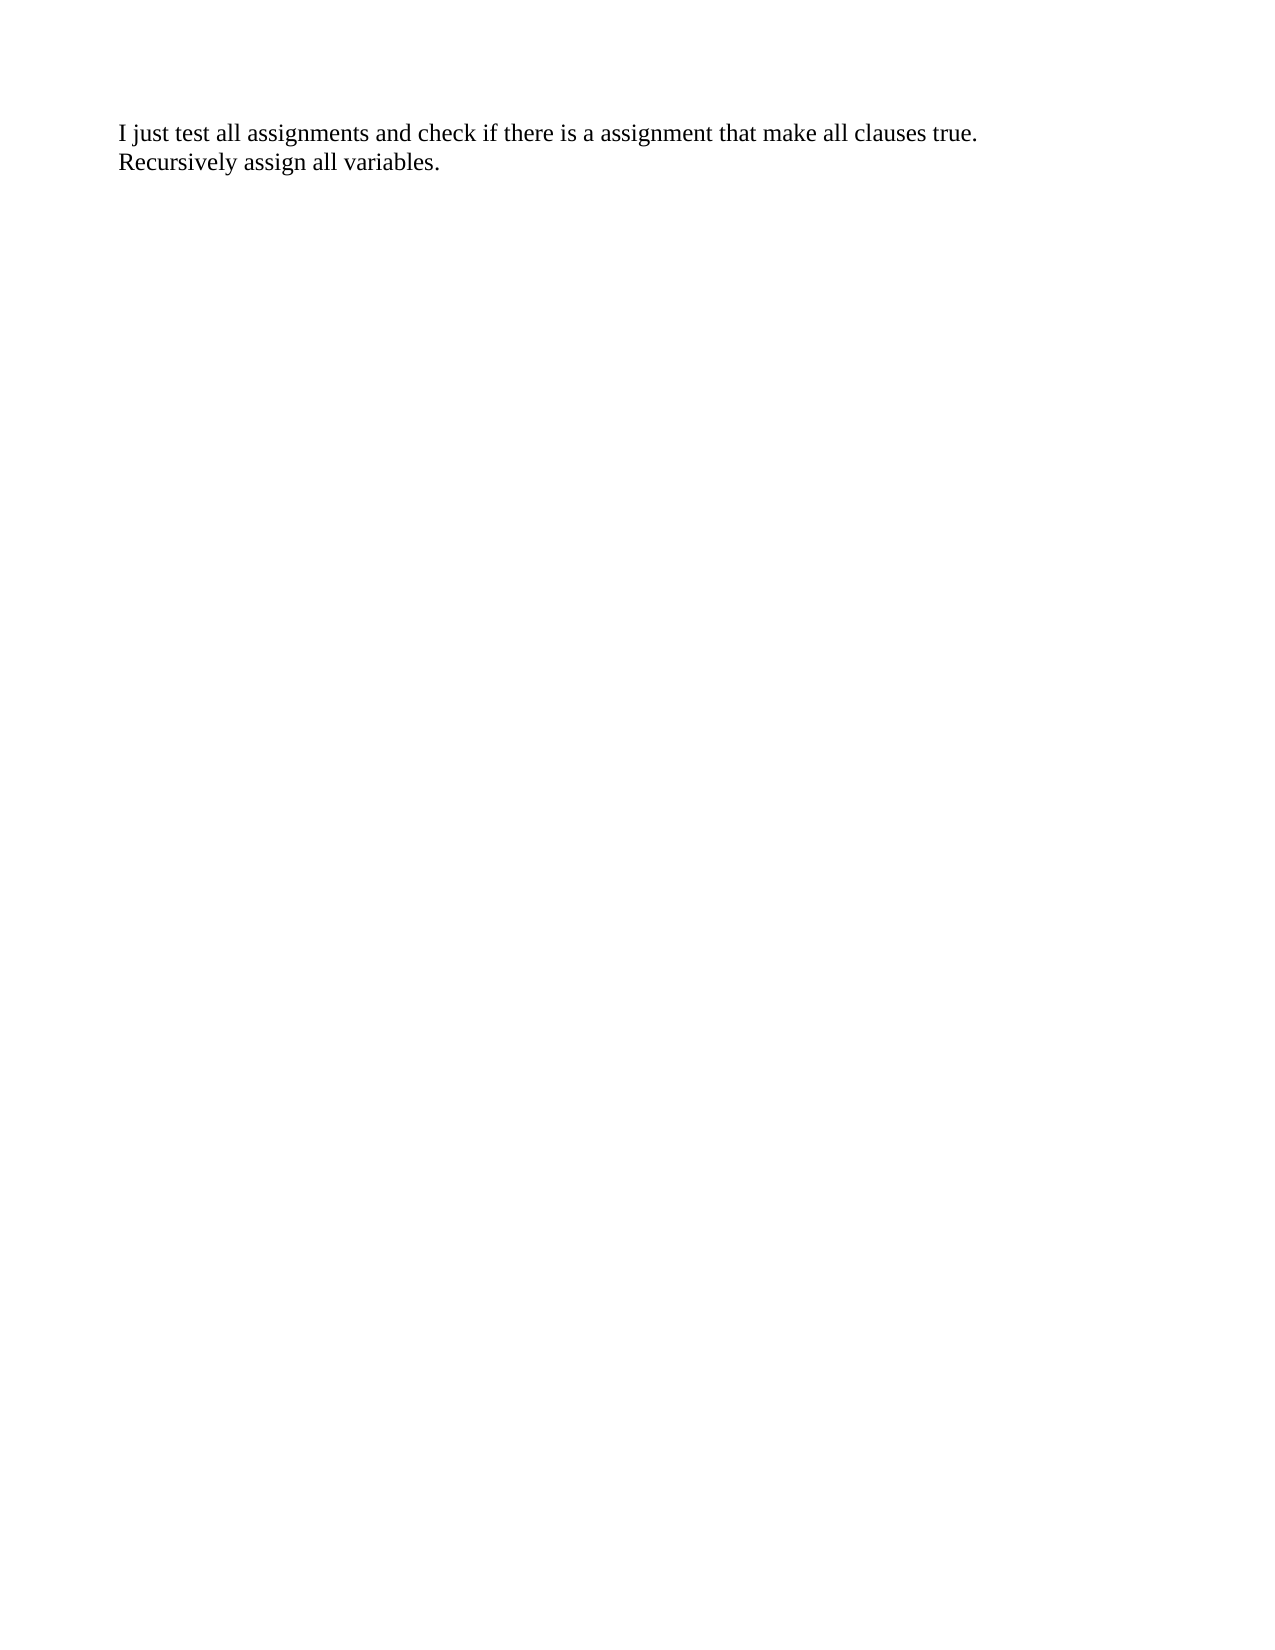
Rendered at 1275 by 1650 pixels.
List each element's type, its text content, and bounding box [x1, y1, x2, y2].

text I just test all assignments and check if there is a assignment that make all clauses true. [118, 118, 1157, 147]
text Recursively assign all variables. [118, 147, 1157, 176]
